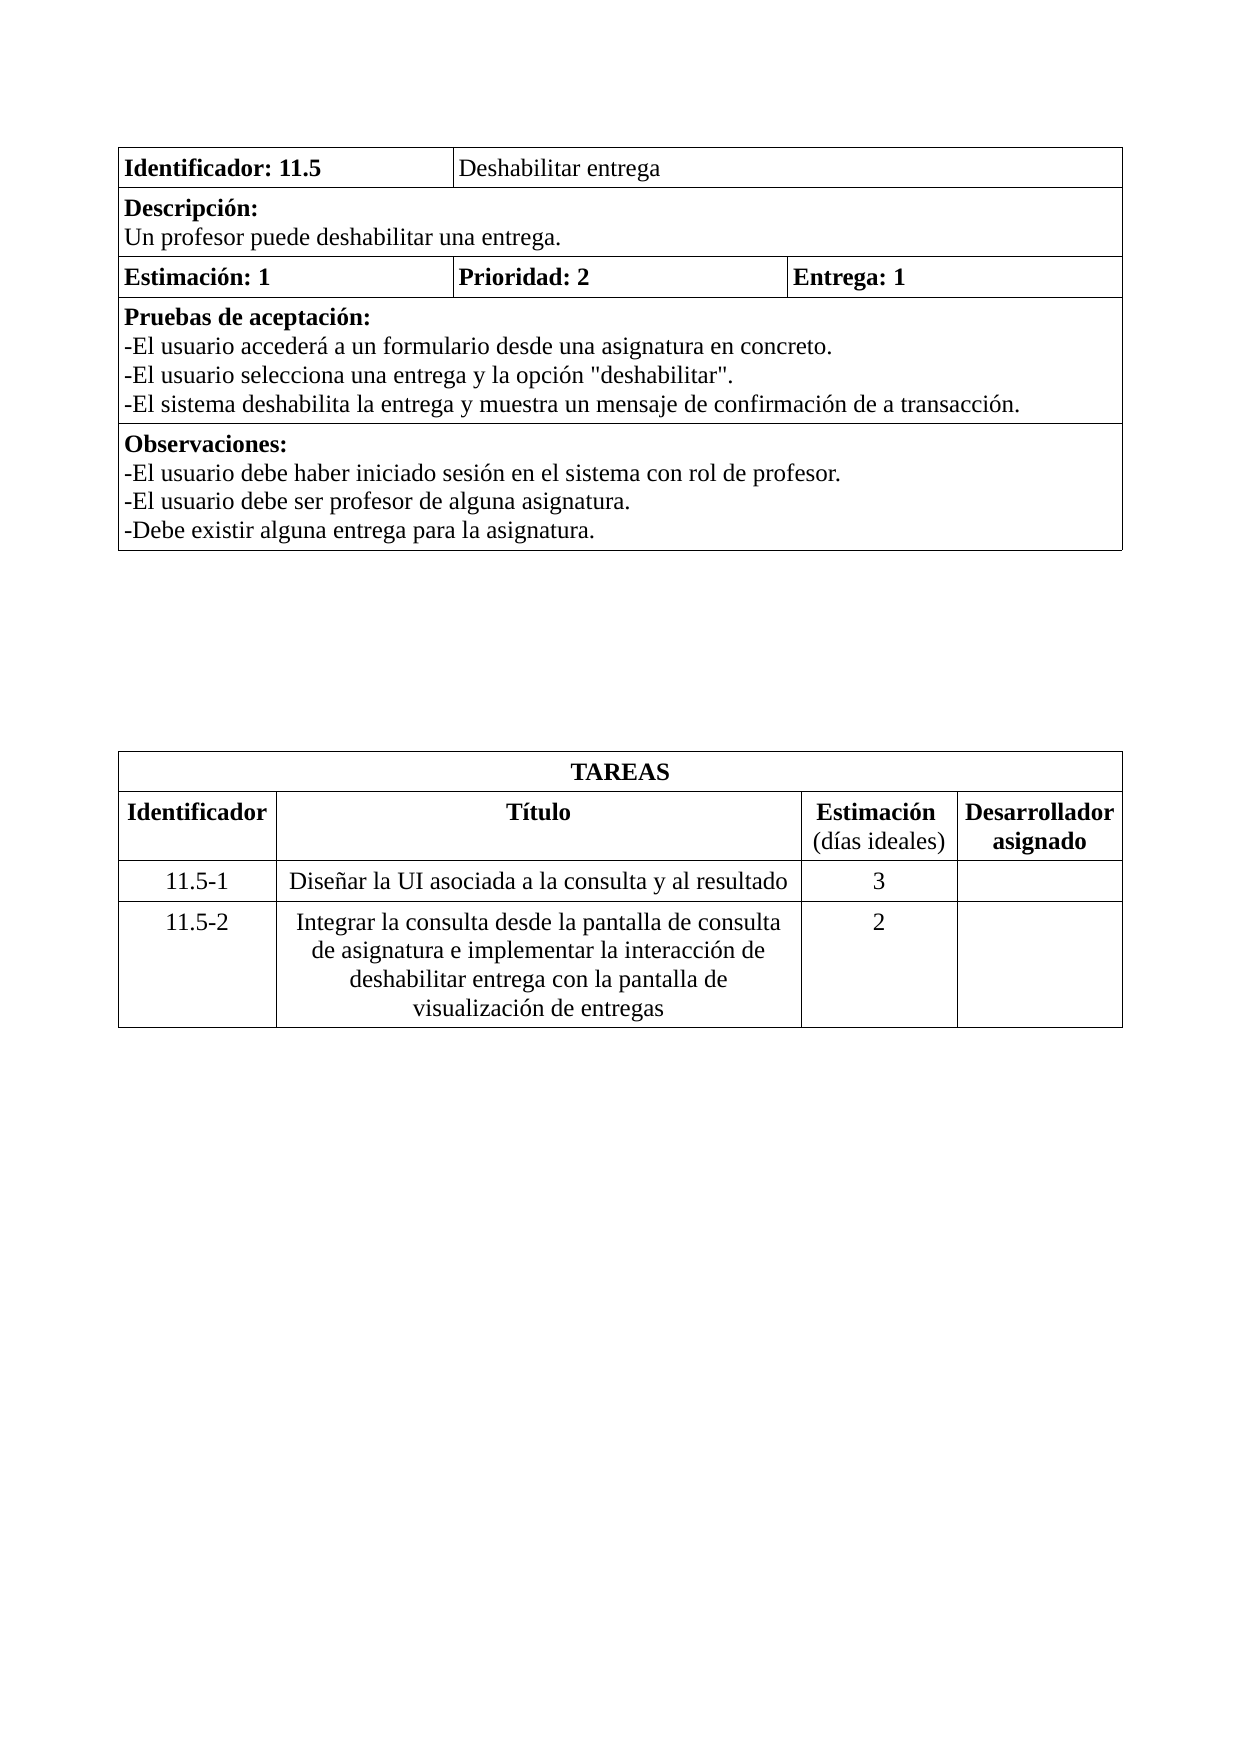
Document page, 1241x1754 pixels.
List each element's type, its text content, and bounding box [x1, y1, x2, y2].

table_cell 11.5-1 [119, 861, 276, 901]
table_cell Identificador [119, 792, 276, 860]
table_cell Diseñar la UI asociada a la consulta y al resultado [277, 861, 801, 901]
table_cell Estimación (días ideales) [802, 792, 957, 860]
table_header Identificador: 11.5 [119, 148, 453, 187]
table_cell 11.5-2 [119, 902, 276, 1027]
table_cell 3 [802, 861, 957, 901]
table_cell Desarrollador asignado [958, 792, 1122, 860]
table_cell 2 [802, 902, 957, 1027]
table_cell Descripción: Un profesor puede deshabilitar una entrega. [119, 188, 1122, 256]
table_cell [958, 902, 1122, 1027]
table_header TAREAS [119, 752, 1122, 791]
table_cell Estimación: 1 [119, 257, 453, 297]
table_header Deshabilitar entrega [454, 148, 1122, 187]
table_cell Integrar la consulta desde la pantalla de consulta de asignatura e implementar la interacción de deshabilitar entrega con la pantalla de visualización de entregas [277, 902, 801, 1027]
table_cell Prioridad: 2 [454, 257, 787, 297]
table_cell [958, 861, 1122, 901]
table_cell Pruebas de aceptación: -El usuario accederá a un formulario desde una asignatura en concreto. -El usuario selecciona una entrega y la opción "deshabilitar". -El sistema deshabilita la entrega y muestra un mensaje de confirmación de a transacción. [119, 298, 1122, 423]
table_cell Observaciones: -El usuario debe haber iniciado sesión en el sistema con rol de profesor. -El usuario debe ser profesor de alguna asignatura. -Debe existir alguna entrega para la asignatura. [119, 424, 1122, 550]
table_cell Título [277, 792, 801, 860]
table_cell Entrega: 1 [788, 257, 1122, 297]
